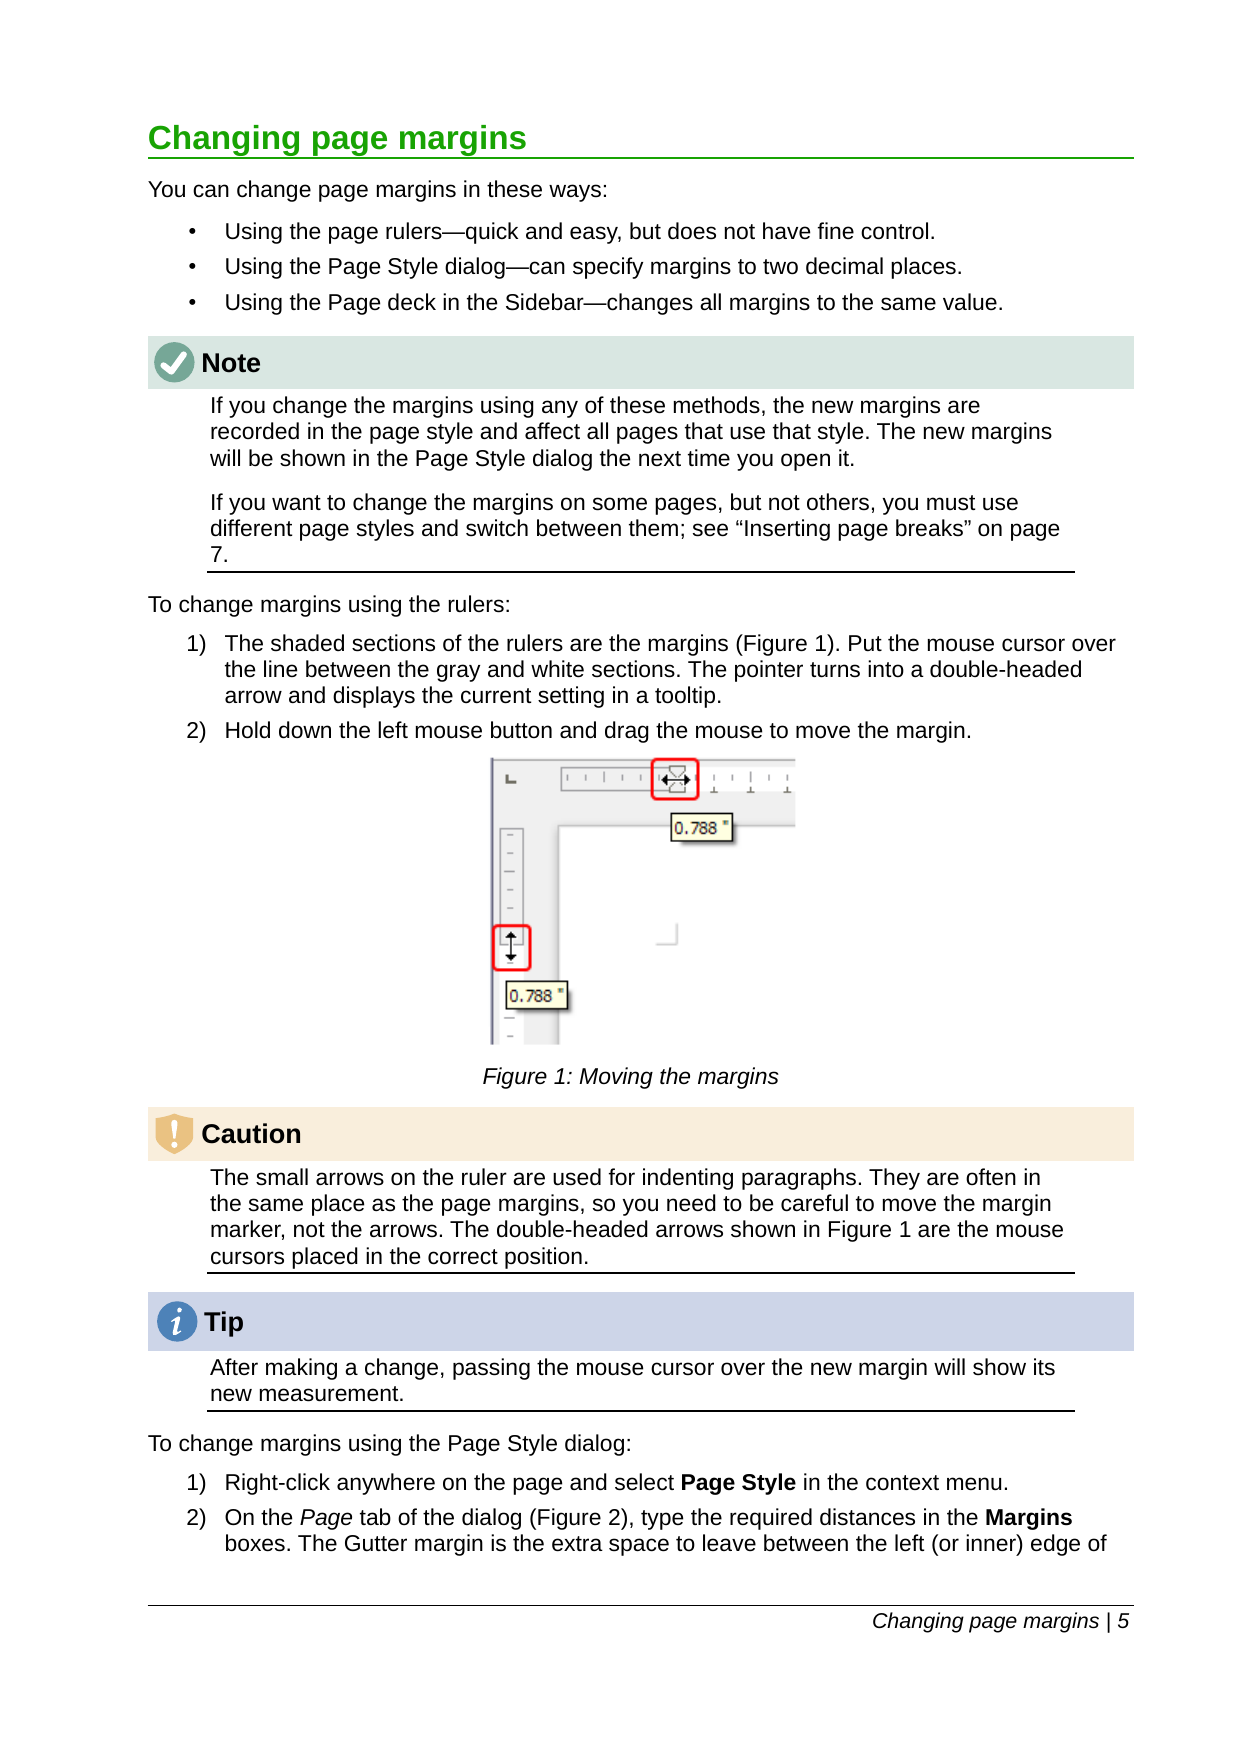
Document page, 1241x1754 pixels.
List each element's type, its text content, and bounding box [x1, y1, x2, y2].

list Hold down the left mouse button and drag the mouse to move the margin. [207, 717, 1134, 744]
subtitle Changing page margins [148, 118, 1134, 157]
subtitle Tip [148, 1292, 1134, 1351]
text The small arrows on the ruler are used for indenting paragraphs. They are often in the same place as the page margins, so you need to be careful to move the margin marker, not the arrows. The double-headed arrows shown in Figure 1 are the mouse cursors placed in the correct position. [207, 1161, 1075, 1272]
list You can change page margins in these ways: [148, 176, 1134, 203]
list To change margins using the Page Style dialog: [148, 1429, 1134, 1456]
list Using the page rulers—quick and easy, but does not have fine control. [185, 215, 1134, 244]
picture [486, 755, 796, 1051]
text After making a change, passing the mouse cursor over the new margin will show its new measurement. [207, 1351, 1075, 1410]
subtitle Caution [148, 1107, 1134, 1161]
list On the Page tab of the dialog (Figure 2), type the required distances in the Margins boxes. The Gutter margin is the extra space to leave between the left (or inner) edge of [207, 1504, 1134, 1556]
list Using the Page deck in the Sidebar—changes all margins to the same value. [185, 286, 1134, 318]
list To change margins using the rulers: [148, 591, 1134, 617]
subtitle Note [148, 336, 1134, 389]
text Figure 1: Moving the margins [482, 1063, 799, 1089]
text If you want to change the margins on some pages, but not others, you must use different page styles and switch between them; see “Inserting page breaks” on page 7. [207, 486, 1075, 571]
list Using the Page Style dialog—can specify margins to two decimal places. [185, 250, 1134, 280]
text If you change the margins using any of these methods, the new margins are recorded in the page style and affect all pages that use that style. The new margins will be shown in the Page Style dialog the next time you open it. [207, 389, 1075, 471]
list Right-click anywhere on the page and select Page Style in the context menu. [207, 1468, 1134, 1495]
list The shaded sections of the rulers are the margins (Figure 1). Put the mouse cursor over the line between the gray and white sections. The pointer turns into a double-headed arrow and displays the current setting in a tooltip. [207, 629, 1134, 708]
